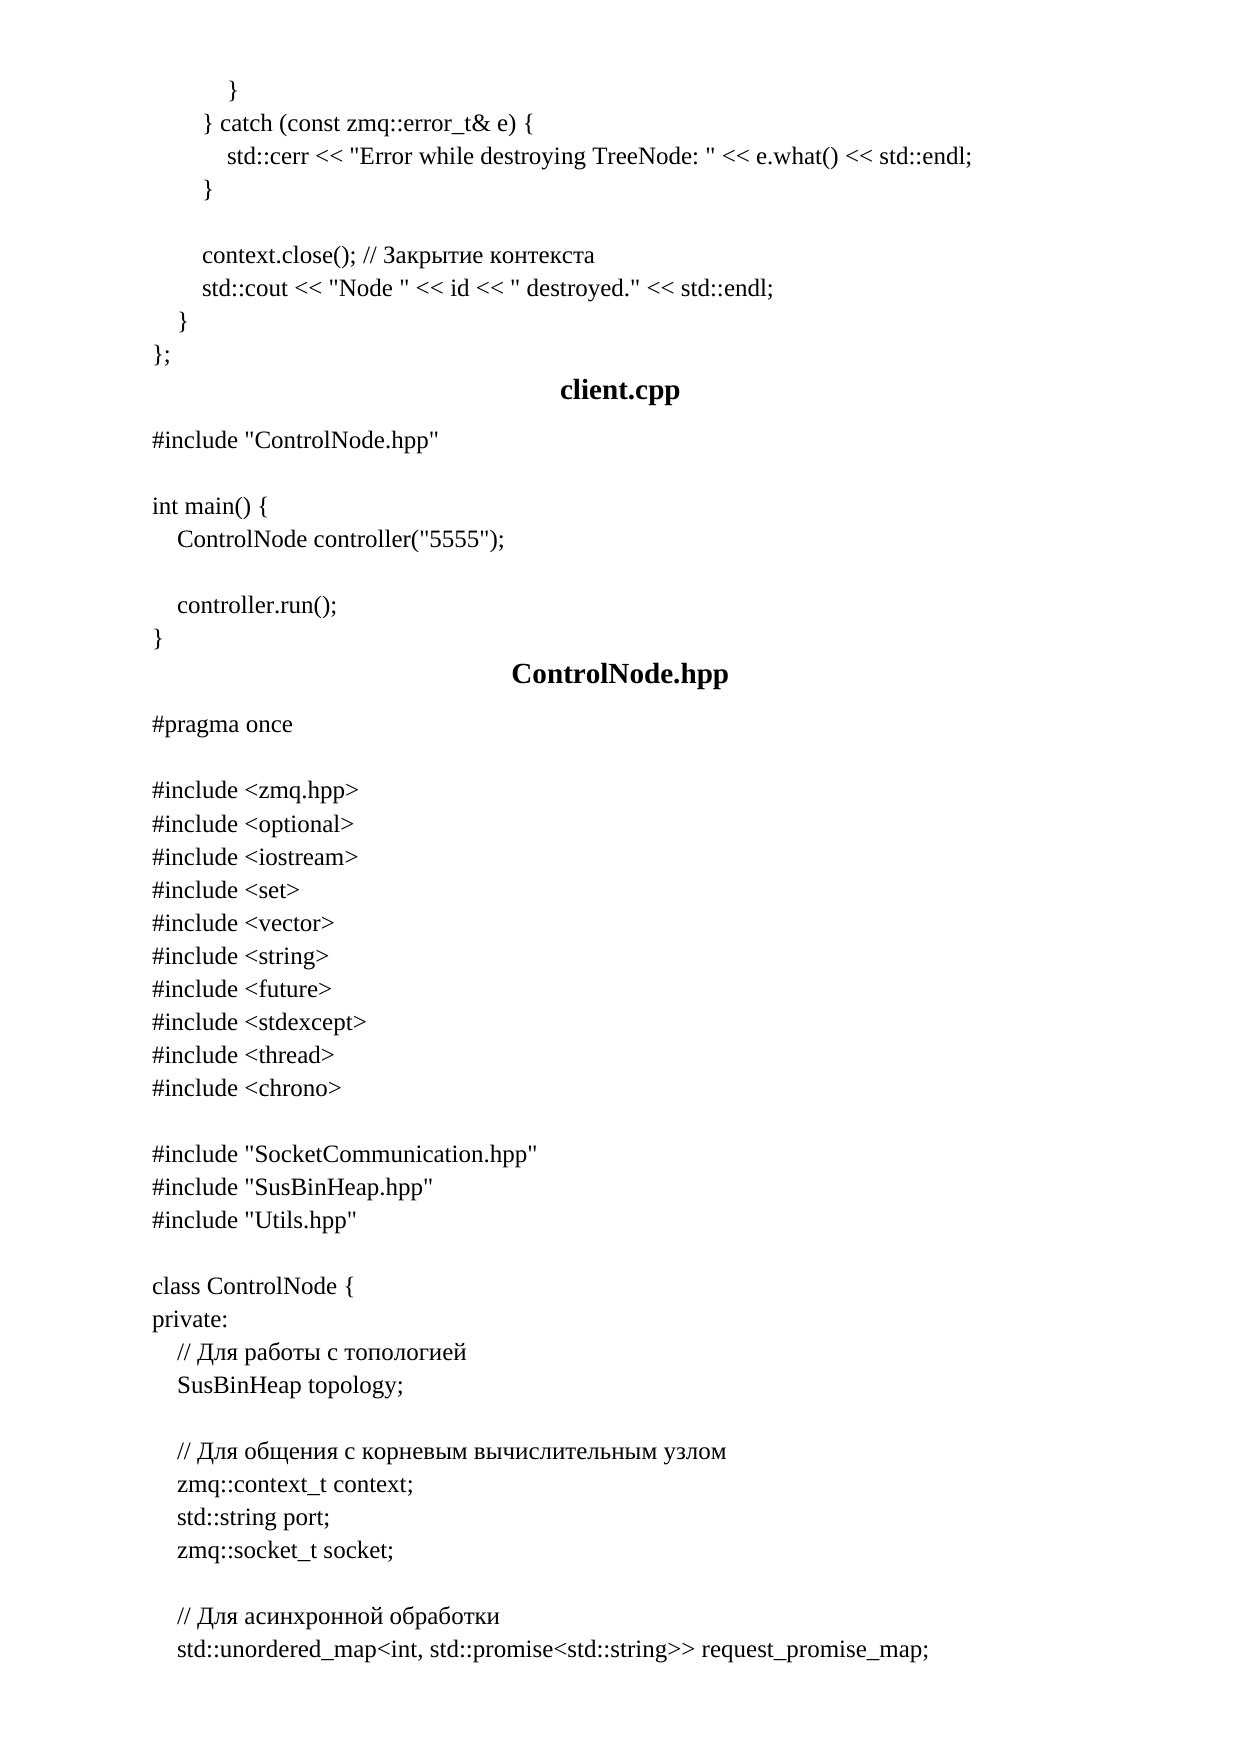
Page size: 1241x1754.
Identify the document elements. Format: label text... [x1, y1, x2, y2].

text #include <set> [93, 875, 1147, 903]
text std::cout << "Node " << id << " destroyed." << std::endl; [93, 273, 1147, 302]
text SusBinHeap topology; [93, 1370, 1147, 1399]
text #include <chrono> [93, 1073, 1147, 1102]
text // Для работы с топологией [93, 1337, 1147, 1366]
text #include "SusBinHeap.hpp" [93, 1172, 1147, 1201]
text }; [93, 339, 1147, 368]
text #include <iostream> [93, 842, 1147, 870]
text context.close(); // Закрытие контекста [93, 240, 1147, 269]
text // Для асинхронной обработки [93, 1601, 1147, 1630]
text #include <optional> [93, 809, 1147, 837]
text int main() { [93, 491, 1147, 520]
text ControlNode controller("5555"); [93, 524, 1147, 553]
text #include <zmq.hpp> [93, 776, 1147, 804]
text #include <thread> [93, 1040, 1147, 1068]
text #include <vector> [93, 908, 1147, 936]
text ControlNode.hpp [75, 656, 1165, 690]
text controller.run(); [93, 590, 1147, 619]
text zmq::context_t context; [93, 1469, 1147, 1498]
text #pragma once [93, 709, 1147, 738]
text #include "ControlNode.hpp" [93, 425, 1147, 454]
text std::string port; [93, 1502, 1147, 1531]
text #include "Utils.hpp" [93, 1205, 1147, 1234]
text private: [93, 1304, 1147, 1333]
text } [93, 75, 1147, 104]
text std::cerr << "Error while destroying TreeNode: " << e.what() << std::endl; [93, 141, 1147, 170]
text } [93, 174, 1147, 203]
text client.cpp [75, 372, 1165, 406]
text } [93, 306, 1147, 335]
text std::unordered_map<int, std::promise<std::string>> request_promise_map; [93, 1634, 1147, 1663]
text #include <future> [93, 974, 1147, 1002]
text #include <stdexcept> [93, 1007, 1147, 1036]
text #include <string> [93, 941, 1147, 969]
text } [93, 623, 1147, 652]
text class ControlNode { [93, 1271, 1147, 1300]
text #include "SocketCommunication.hpp" [93, 1139, 1147, 1168]
text } catch (const zmq::error_t& e) { [93, 108, 1147, 137]
text // Для общения с корневым вычислительным узлом [93, 1436, 1147, 1465]
text zmq::socket_t socket; [93, 1535, 1147, 1564]
